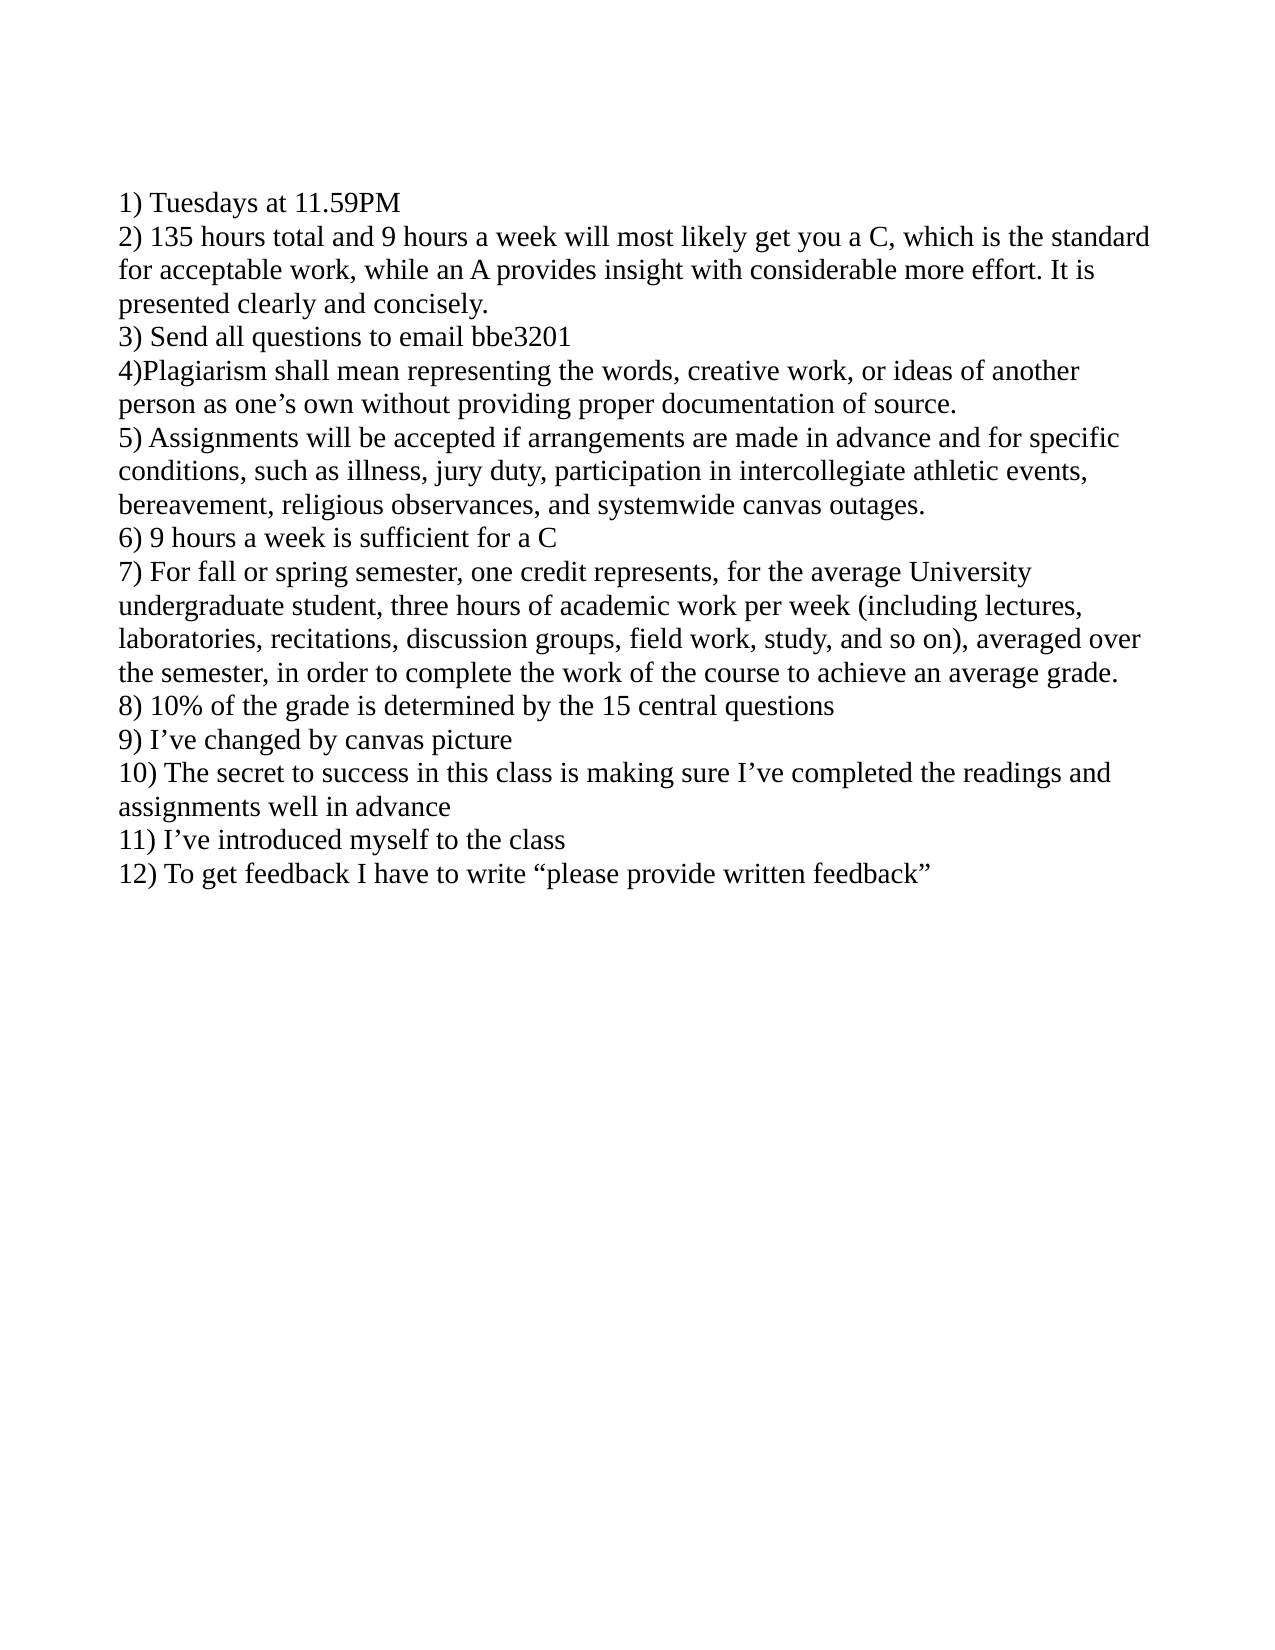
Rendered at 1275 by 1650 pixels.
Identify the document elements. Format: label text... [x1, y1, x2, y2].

text 4)Plagiarism shall mean representing the words, creative work, or ideas of another person as one’s own without providing proper documentation of source. [118, 353, 1157, 420]
text 6) 9 hours a week is sufficient for a C [118, 521, 1157, 554]
text 7) For fall or spring semester, one credit represents, for the average University undergraduate student, three hours of academic work per week (including lectures, laboratories, recitations, discussion groups, field work, study, and so on), averaged over the semester, in order to complete the work of the course to achieve an average grade. [118, 554, 1157, 688]
text 8) 10% of the grade is determined by the 15 central questions [118, 688, 1157, 722]
text 11) I’ve introduced myself to the class [118, 822, 1157, 856]
text 3) Send all questions to email bbe3201 [118, 319, 1157, 353]
text 5) Assignments will be accepted if arrangements are made in advance and for specific conditions, such as illness, jury duty, participation in intercollegiate athletic events, bereavement, religious observances, and systemwide canvas outages. [118, 420, 1157, 521]
text 1) Tuesdays at 11.59PM [118, 185, 1157, 219]
text 12) To get feedback I have to write “please provide written feedback” [118, 856, 1157, 889]
text 2) 135 hours total and 9 hours a week will most likely get you a C, which is the standard for acceptable work, while an A provides insight with considerable more effort. It is presented clearly and concisely. [118, 219, 1157, 319]
text 9) I’ve changed by canvas picture [118, 722, 1157, 755]
text 10) The secret to success in this class is making sure I’ve completed the readings and assignments well in advance [118, 755, 1157, 822]
